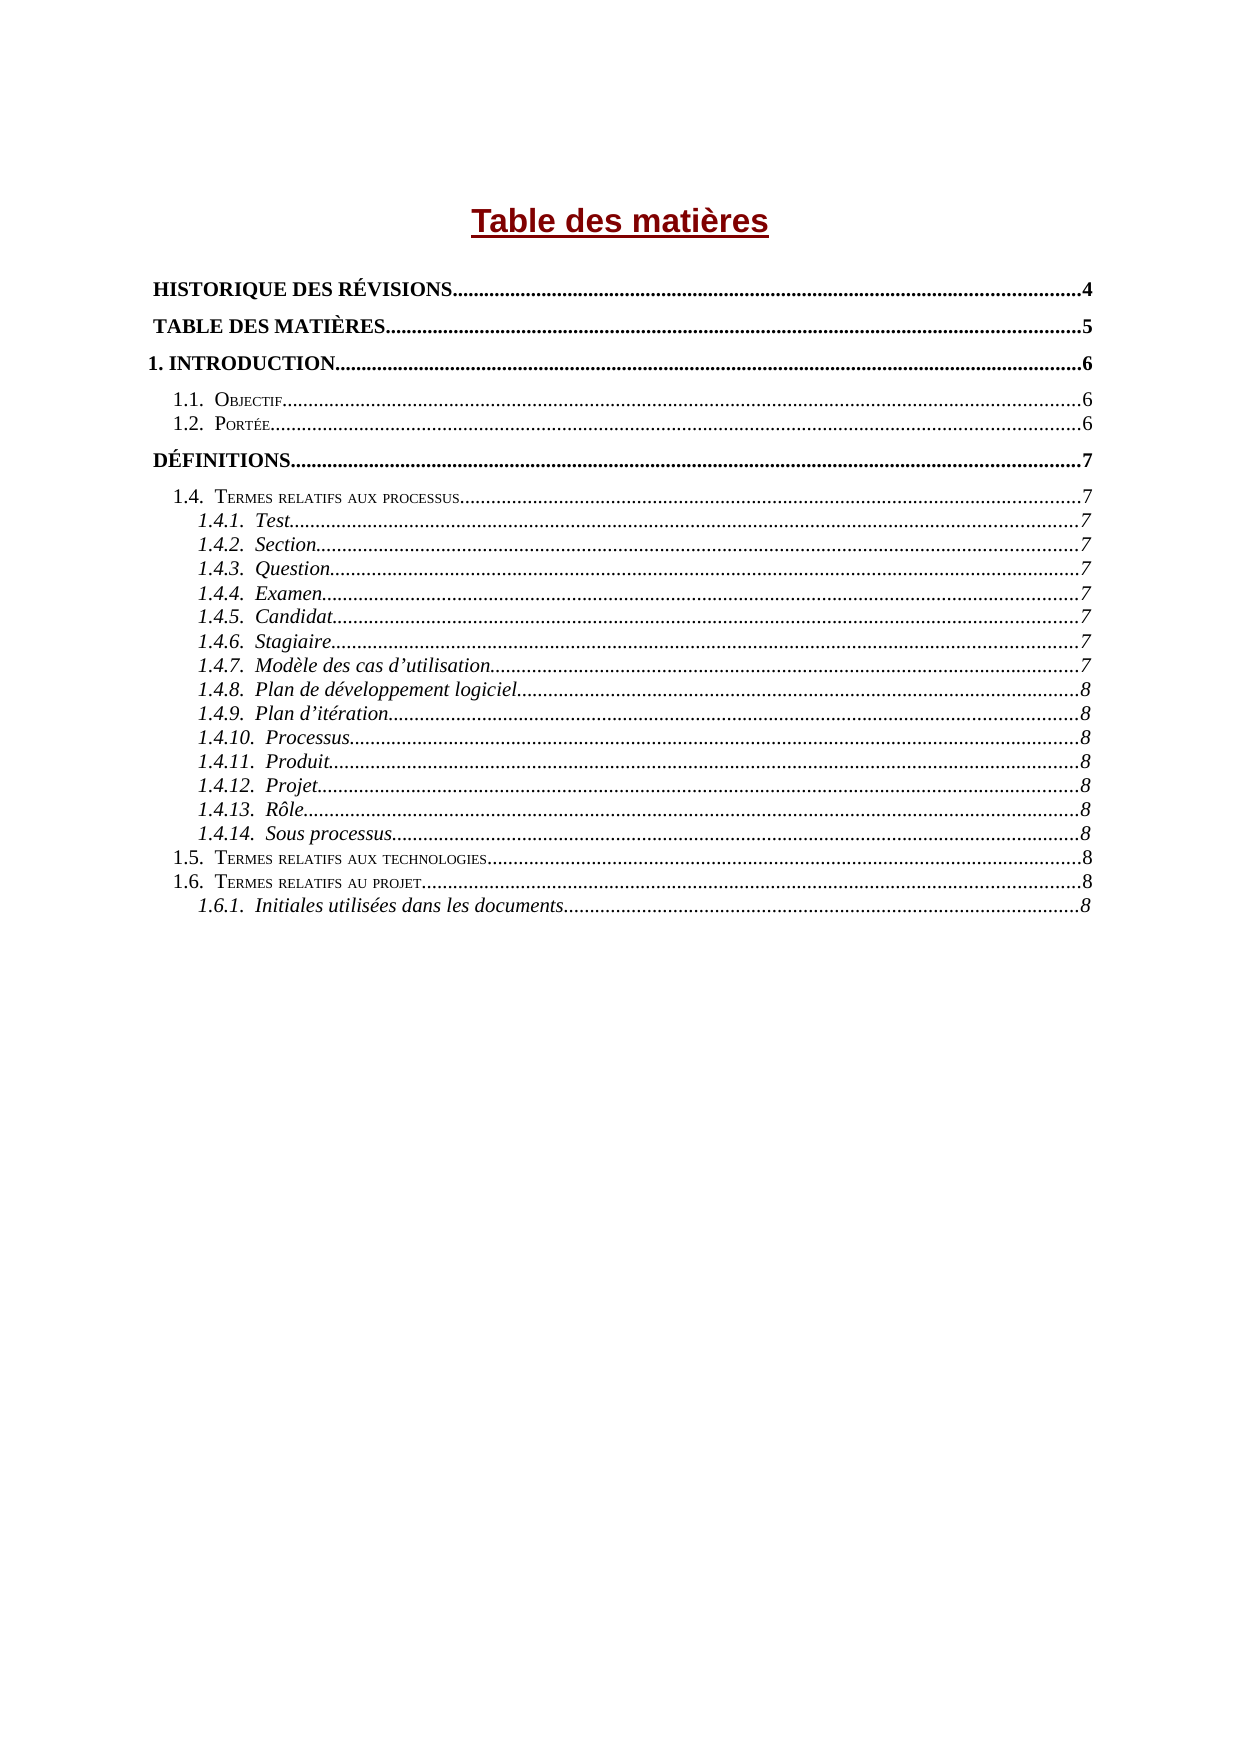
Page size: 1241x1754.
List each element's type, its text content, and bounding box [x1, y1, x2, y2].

text 1.4.8. Plan de développement logiciel 8 [198, 677, 1092, 701]
text 1.2. Portée 6 [173, 411, 1092, 435]
text Définitions 7 [148, 448, 1092, 472]
text 1. Introduction 6 [148, 350, 1092, 374]
text 1.4.12. Projet 8 [198, 773, 1092, 797]
text 1.4.13. Rôle 8 [198, 797, 1092, 821]
text 1.4.11. Produit 8 [198, 749, 1092, 773]
list Table des matières [148, 201, 1092, 240]
text 1.5. Termes relatifs aux technologies 8 [173, 845, 1092, 869]
text Historique des révisions 4 [148, 277, 1092, 301]
text 1.4.7. Modèle des cas d’utilisation 7 [198, 653, 1092, 677]
text Table des matières 5 [148, 314, 1092, 338]
text 1.4.5. Candidat 7 [198, 604, 1092, 628]
text 1.4.3. Question 7 [198, 556, 1092, 580]
text 1.4.1. Test 7 [198, 508, 1092, 532]
text 1.4.10. Processus 8 [198, 725, 1092, 749]
text 1.6. Termes relatifs au projet 8 [173, 869, 1092, 893]
text 1.4.2. Section 7 [198, 532, 1092, 556]
text 1.4.6. Stagiaire 7 [198, 628, 1092, 653]
text 1.1. Objectif 6 [173, 387, 1092, 411]
text 1.6.1. Initiales utilisées dans les documents 8 [198, 893, 1092, 917]
text 1.4.4. Examen 7 [198, 580, 1092, 604]
text 1.4. Termes relatifs aux processus 7 [173, 484, 1092, 508]
text 1.4.9. Plan d’itération 8 [198, 701, 1092, 725]
text 1.4.14. Sous processus 8 [198, 821, 1092, 845]
